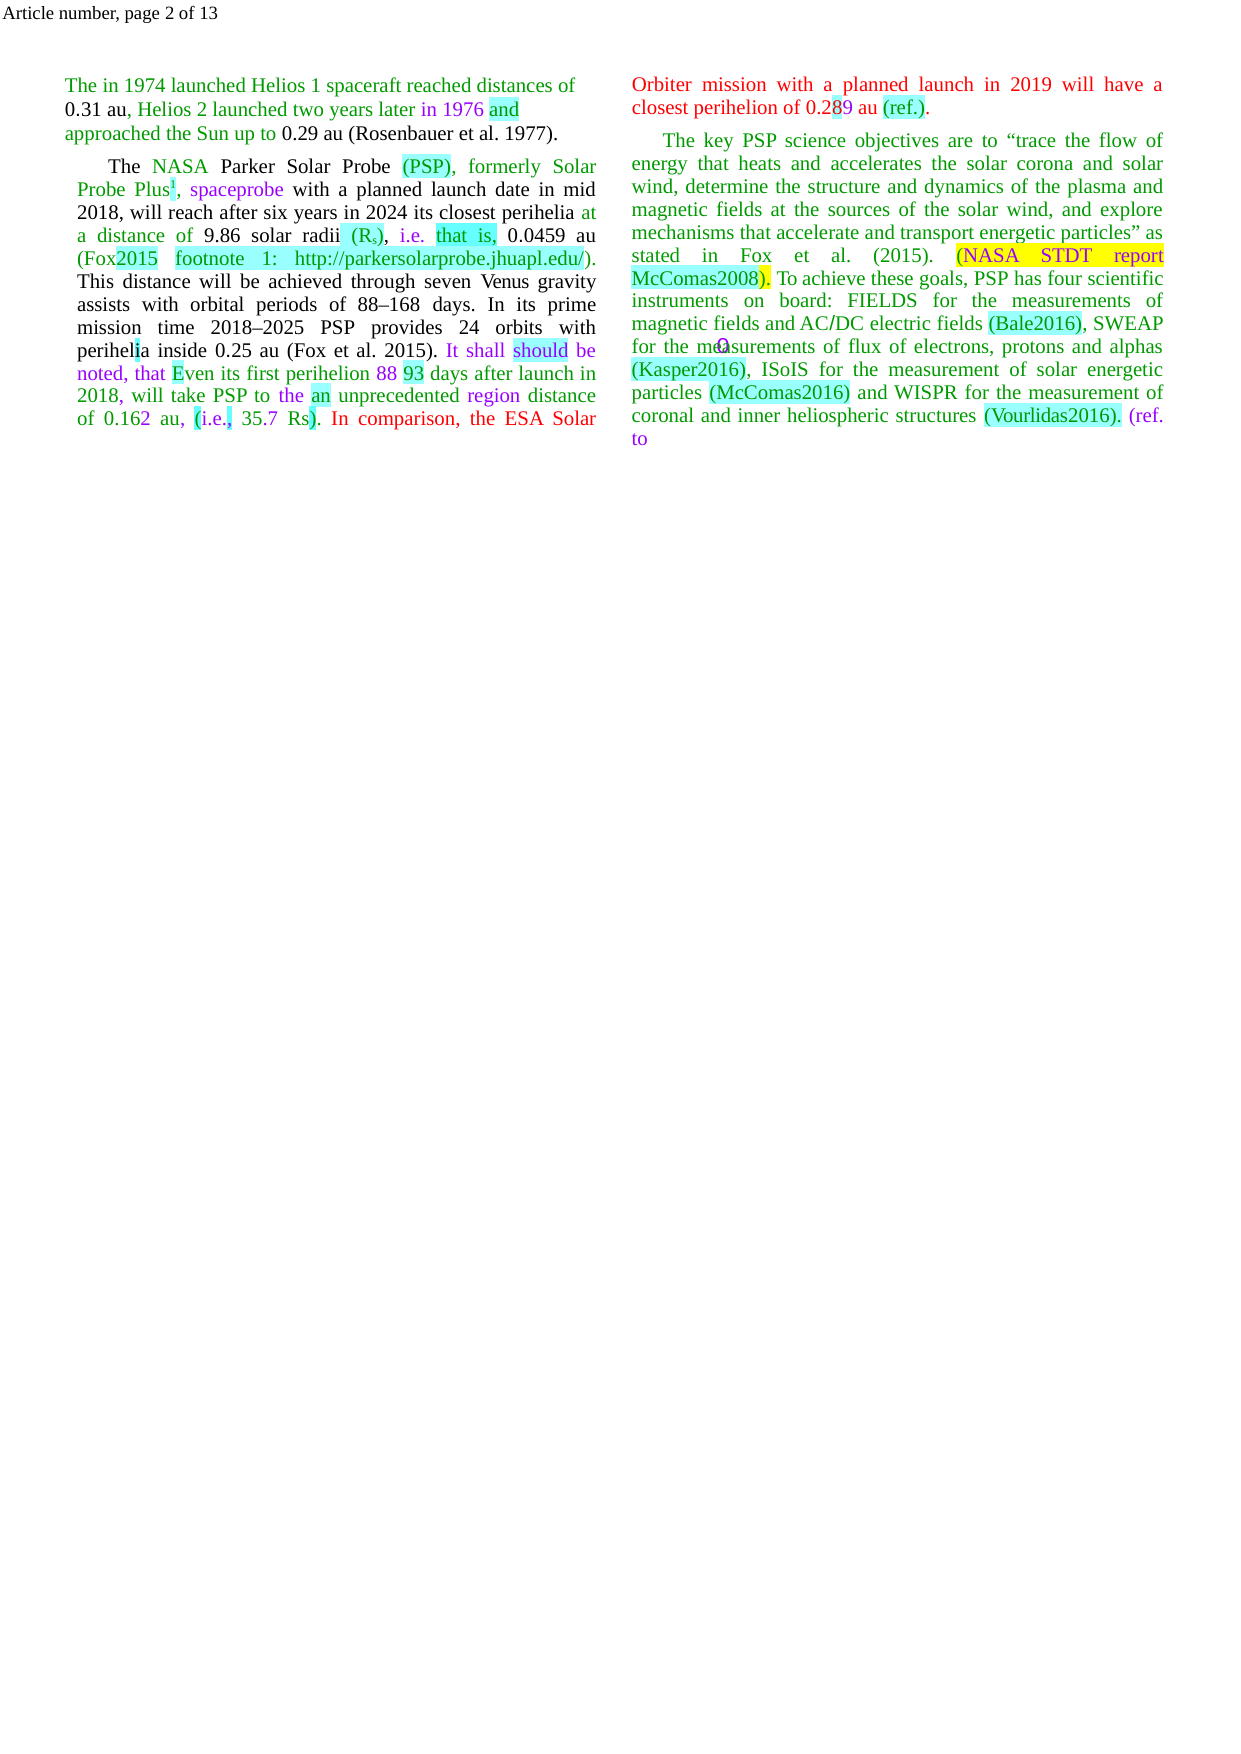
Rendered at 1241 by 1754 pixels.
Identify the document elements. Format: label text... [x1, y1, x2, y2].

text The NASA Parker Solar Probe (PSP), formerly Solar Probe Plus1, spaceprobe with a planned launch date in mid 2018, will reach after six years in 2024 its closest perihelia at a distance of 9.86 solar radii (Rs), i.e. that is, 0.0459 au (Fox2015 footnote 1: http://parkersolarprobe.jhuapl.edu/). This distance will be achieved through seven Venus gravity assists with orbital periods of 88–168 days. In its prime mission time 2018–2025 PSP provides 24 orbits with perihelia inside 0.25 au (Fox et al. 2015). It shall should be noted, that Even its first perihelion 88 93 days after launch in 2018, will take PSP to the an unprecedented region distance of 0.162 au, (i.e., 35.7 Rs). In comparison, the ESA Solar [77, 155, 596, 430]
text The key PSP science objectives are to “trace the flow of energy that heats and accelerates the solar corona and solar wind, determine the structure and dynamics of the plasma and magnetic fields at the sources of the solar wind, and explore mechanisms that accelerate and transport energetic particles” as stated in Fox et al. (2015). (NASA STDT report McComas2008). To achieve these goals, PSP has four scientific instruments on board: FIELDS for the measurements of magnetic fields and AC/DC electric fields (Bale2016), SWEAP for the measurements of flux of electrons, protons and alphas (Kasper2016), ISoIS for the measurement of solar energetic particles (McComas2016) and WISPR for the measurement of coronal and inner heliospheric structures (Vourlidas2016). (ref. to [631, 129, 1164, 450]
text Orbiter mission with a planned launch in 2019 will have a closest perihelion of 0.289 au (ref.). [632, 73, 1164, 119]
text The in 1974 launched Helios 1 spaceraft reached distances of 0.31 au, Helios 2 launched two years later in 1976 and approached the Sun up to 0.29 au (Rosenbauer et al. 1977). [64, 73, 608, 145]
